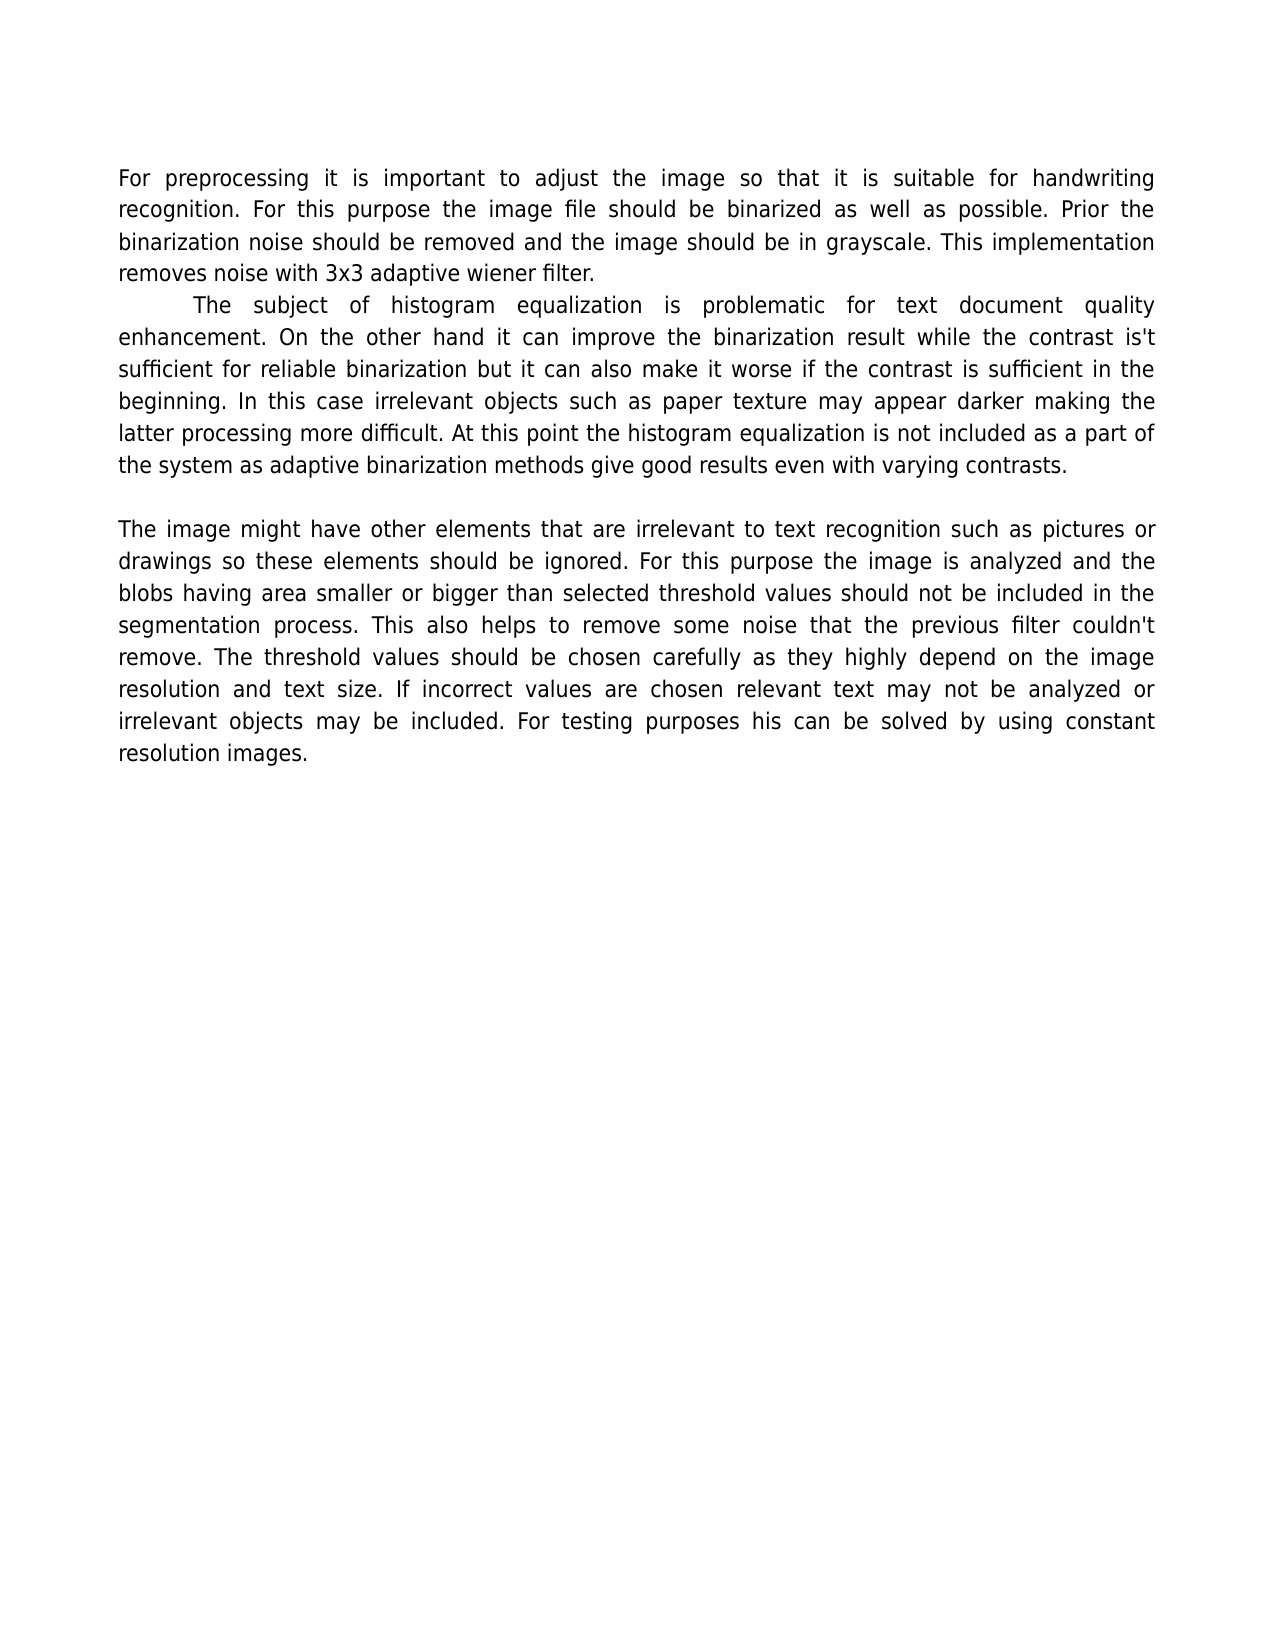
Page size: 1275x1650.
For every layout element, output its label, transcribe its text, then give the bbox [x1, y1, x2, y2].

text The image might have other elements that are irrelevant to text recognition such as pictures or drawings so these elements should be ignored. For this purpose the image is analyzed and the blobs having area smaller or bigger than selected threshold values should not be included in the segmentation process. This also helps to remove some noise that the previous filter couldn't remove. The threshold values should be chosen carefully as they highly depend on the image resolution and text size. If incorrect values are chosen relevant text may not be analyzed or irrelevant objects may be included. For testing purposes his can be solved by using constant resolution images. [118, 516, 1157, 767]
text The subject of histogram equalization is problematic for text document quality enhancement. On the other hand it can improve the binarization result while the contrast is't sufficient for reliable binarization but it can also make it worse if the contrast is sufficient in the beginning. In this case irrelevant objects such as paper texture may appear darker making the latter processing more difficult. At this point the histogram equalization is not included as a part of the system as adaptive binarization methods give good results even with varying contrasts. [118, 293, 1157, 479]
text For preprocessing it is important to adjust the image so that it is suitable for handwriting recognition. For this purpose the image file should be binarized as well as possible. Prior the binarization noise should be removed and the image should be in grayscale. This implementation removes noise with 3x3 adaptive wiener filter. [118, 165, 1157, 287]
